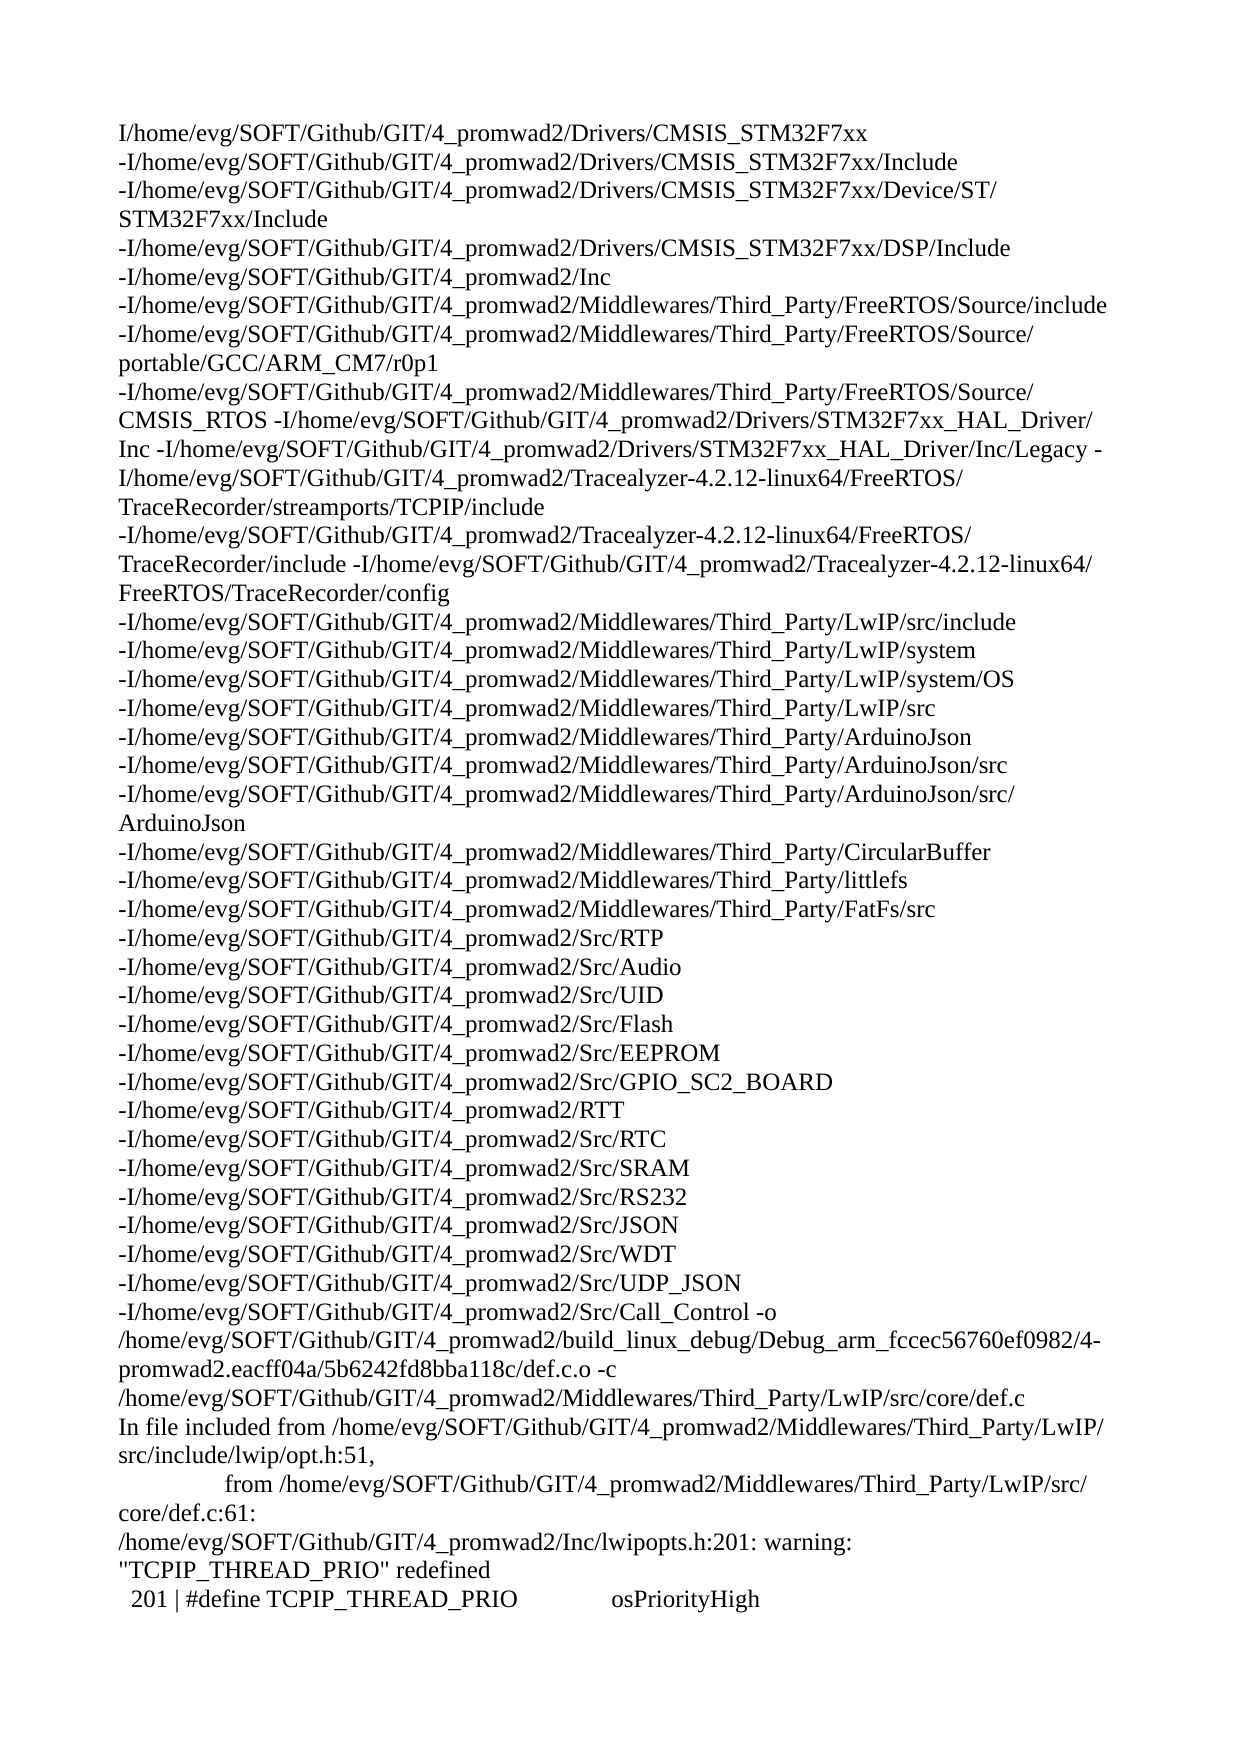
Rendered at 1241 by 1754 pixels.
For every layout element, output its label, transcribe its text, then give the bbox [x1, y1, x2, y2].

text /home/evg/SOFT/Github/GIT/4_promwad2/Inc/lwipopts.h:201: warning: "TCPIP_THREAD_PRIO" redefined [118, 1527, 1122, 1584]
text 201 | #define TCPIP_THREAD_PRIO osPriorityHigh [118, 1584, 1122, 1613]
text In file included from /home/evg/SOFT/Github/GIT/4_promwad2/Middlewares/Third_Party/LwIP/src/include/lwip/opt.h:51, [118, 1412, 1122, 1469]
text from /home/evg/SOFT/Github/GIT/4_promwad2/Middlewares/Third_Party/LwIP/src/core/def.c:61: [118, 1469, 1122, 1527]
text -I/home/evg/SOFT/Github/GIT/4_promwad2/Drivers/CMSIS_STM32F7xx -I/home/evg/SOFT/Github/GIT/4_promwad2/Drivers/CMSIS_STM32F7xx/Include -I/home/evg/SOFT/Github/GIT/4_promwad2/Drivers/CMSIS_STM32F7xx/Device/ST/STM32F7xx/Include -I/home/evg/SOFT/Github/GIT/4_promwad2/Drivers/CMSIS_STM32F7xx/DSP/Include -I/home/evg/SOFT/Github/GIT/4_promwad2/Inc -I/home/evg/SOFT/Github/GIT/4_promwad2/Middlewares/Third_Party/FreeRTOS/Source/include -I/home/evg/SOFT/Github/GIT/4_promwad2/Middlewares/Third_Party/FreeRTOS/Source/portable/GCC/ARM_CM7/r0p1 -I/home/evg/SOFT/Github/GIT/4_promwad2/Middlewares/Third_Party/FreeRTOS/Source/CMSIS_RTOS -I/home/evg/SOFT/Github/GIT/4_promwad2/Drivers/STM32F7xx_HAL_Driver/Inc -I/home/evg/SOFT/Github/GIT/4_promwad2/Drivers/STM32F7xx_HAL_Driver/Inc/Legacy -I/home/evg/SOFT/Github/GIT/4_promwad2/Tracealyzer-4.2.12-linux64/FreeRTOS/TraceRecorder/streamports/TCPIP/include -I/home/evg/SOFT/Github/GIT/4_promwad2/Tracealyzer-4.2.12-linux64/FreeRTOS/TraceRecorder/include -I/home/evg/SOFT/Github/GIT/4_promwad2/Tracealyzer-4.2.12-linux64/FreeRTOS/TraceRecorder/config -I/home/evg/SOFT/Github/GIT/4_promwad2/Middlewares/Third_Party/LwIP/src/include -I/home/evg/SOFT/Github/GIT/4_promwad2/Middlewares/Third_Party/LwIP/system -I/home/evg/SOFT/Github/GIT/4_promwad2/Middlewares/Third_Party/LwIP/system/OS -I/home/evg/SOFT/Github/GIT/4_promwad2/Middlewares/Third_Party/LwIP/src -I/home/evg/SOFT/Github/GIT/4_promwad2/Middlewares/Third_Party/ArduinoJson -I/home/evg/SOFT/Github/GIT/4_promwad2/Middlewares/Third_Party/ArduinoJson/src -I/home/evg/SOFT/Github/GIT/4_promwad2/Middlewares/Third_Party/ArduinoJson/src/ArduinoJson -I/home/evg/SOFT/Github/GIT/4_promwad2/Middlewares/Third_Party/CircularBuffer -I/home/evg/SOFT/Github/GIT/4_promwad2/Middlewares/Third_Party/littlefs -I/home/evg/SOFT/Github/GIT/4_promwad2/Middlewares/Third_Party/FatFs/src -I/home/evg/SOFT/Github/GIT/4_promwad2/Src/RTP -I/home/evg/SOFT/Github/GIT/4_promwad2/Src/Audio -I/home/evg/SOFT/Github/GIT/4_promwad2/Src/UID -I/home/evg/SOFT/Github/GIT/4_promwad2/Src/Flash -I/home/evg/SOFT/Github/GIT/4_promwad2/Src/EEPROM -I/home/evg/SOFT/Github/GIT/4_promwad2/Src/GPIO_SC2_BOARD -I/home/evg/SOFT/Github/GIT/4_promwad2/RTT -I/home/evg/SOFT/Github/GIT/4_promwad2/Src/RTC -I/home/evg/SOFT/Github/GIT/4_promwad2/Src/SRAM -I/home/evg/SOFT/Github/GIT/4_promwad2/Src/RS232 -I/home/evg/SOFT/Github/GIT/4_promwad2/Src/JSON -I/home/evg/SOFT/Github/GIT/4_promwad2/Src/WDT -I/home/evg/SOFT/Github/GIT/4_promwad2/Src/UDP_JSON -I/home/evg/SOFT/Github/GIT/4_promwad2/Src/Call_Control -o /home/evg/SOFT/Github/GIT/4_promwad2/build_linux_debug/Debug_arm_fccec56760ef0982/4-promwad2.eacff04a/5b6242fd8bba118c/def.c.o -c /home/evg/SOFT/Github/GIT/4_promwad2/Middlewares/Third_Party/LwIP/src/core/def.c [118, 118, 1122, 1412]
